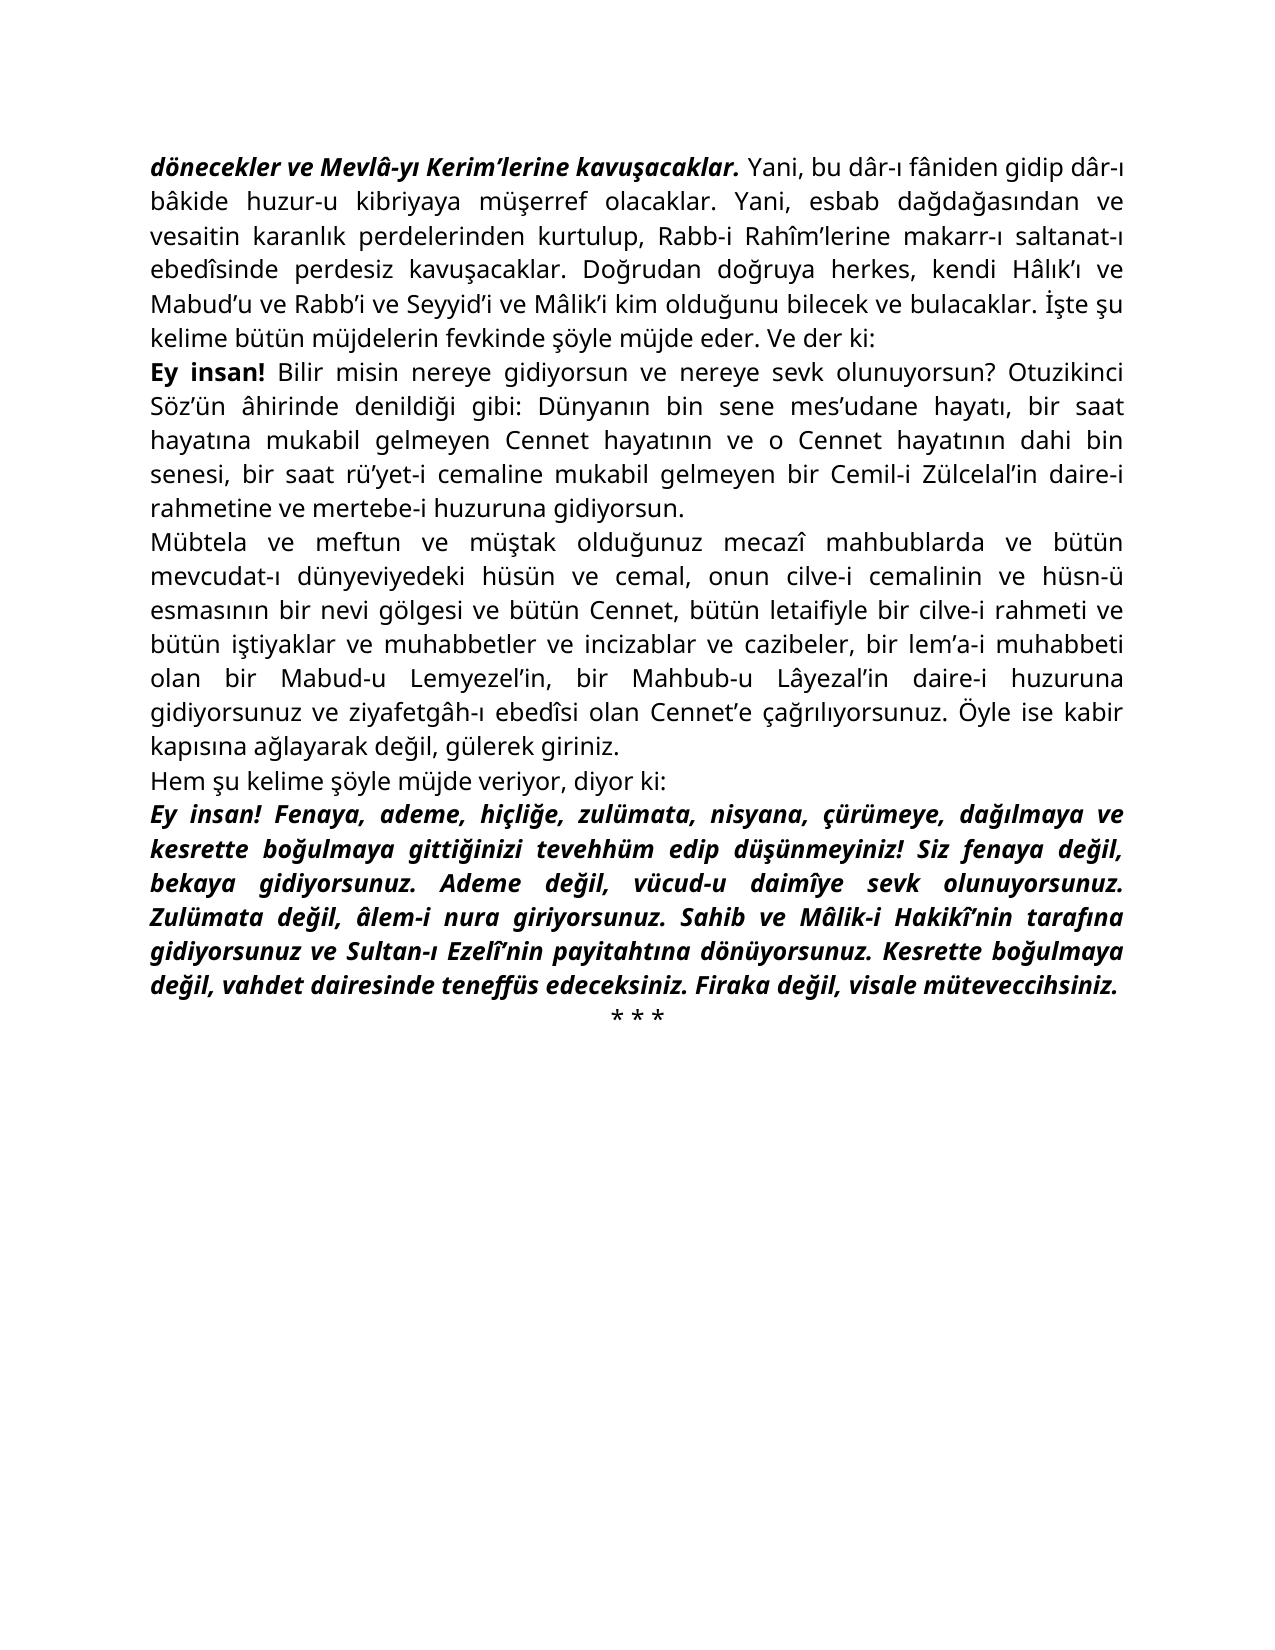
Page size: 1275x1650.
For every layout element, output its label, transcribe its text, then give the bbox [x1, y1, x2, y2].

text * * * [150, 1002, 1125, 1036]
text Hem şu kelime şöyle müjde veriyor, diyor ki: [150, 763, 1125, 797]
text وَ اِلَيْهِ الْمَصِيرُ Yani: Ticaret ve memuriyet için, mühim vazifelerle bu dâr-ı imtihan olan dünyaya gönderilen insanlar; ticaretlerini yapıp, vazifelerini bitirip ve hizmetlerini itmam ettikten sonra, yine onları gönderen Hâlık-ı Zülcelal’ine dönecekler ve Mevlâ-yı Kerim’lerine kavuşacaklar. Yani, bu dâr-ı fâniden gidip dâr-ı bâkide huzur-u kibriyaya müşerref olacaklar. Yani, esbab dağdağasından ve vesaitin karanlık perdelerinden kurtulup, Rabb-i Rahîm’lerine makarr-ı saltanat-ı ebedîsinde perdesiz kavuşacaklar. Doğrudan doğruya herkes, kendi Hâlık’ı ve Mabud’u ve Rabb’i ve Seyyid’i ve Mâlik’i kim olduğunu bilecek ve bulacaklar. İşte şu kelime bütün müjdelerin fevkinde şöyle müjde eder. Ve der ki: [150, 150, 1125, 354]
text Mübtela ve meftun ve müştak olduğunuz mecazî mahbublarda ve bütün mevcudat-ı dünyeviyedeki hüsün ve cemal, onun cilve-i cemalinin ve hüsn-ü esmasının bir nevi gölgesi ve bütün Cennet, bütün letaifiyle bir cilve-i rahmeti ve bütün iştiyaklar ve muhabbetler ve incizablar ve cazibeler, bir lem’a-i muhabbeti olan bir Mabud-u Lemyezel’in, bir Mahbub-u Lâyezal’in daire-i huzuruna gidiyorsunuz ve ziyafetgâh-ı ebedîsi olan Cennet’e çağrılıyorsunuz. Öyle ise kabir kapısına ağlayarak değil, gülerek giriniz. [150, 525, 1125, 763]
text Ey insan! Fenaya, ademe, hiçliğe, zulümata, nisyana, çürümeye, dağılmaya ve kesrette boğulmaya gittiğinizi tevehhüm edip düşünmeyiniz! Siz fenaya değil, bekaya gidiyorsunuz. Ademe değil, vücud-u daimîye sevk olunuyorsunuz. Zulümata değil, âlem-i nura giriyorsunuz. Sahib ve Mâlik-i Hakikî’nin tarafına gidiyorsunuz ve Sultan-ı Ezelî’nin payitahtına dönüyorsunuz. Kesrette boğulmaya değil, vahdet dairesinde teneffüs edeceksiniz. Firaka değil, visale müteveccihsiniz. [150, 797, 1125, 1002]
text Ey insan! Bilir misin nereye gidiyorsun ve nereye sevk olunuyorsun? Otuzikinci Söz’ün âhirinde denildiği gibi: Dünyanın bin sene mes’udane hayatı, bir saat hayatına mukabil gelmeyen Cennet hayatının ve o Cennet hayatının dahi bin senesi, bir saat rü’yet-i cemaline mukabil gelmeyen bir Cemil-i Zülcelal’in daire-i rahmetine ve mertebe-i huzuruna gidiyorsun. [150, 354, 1125, 525]
